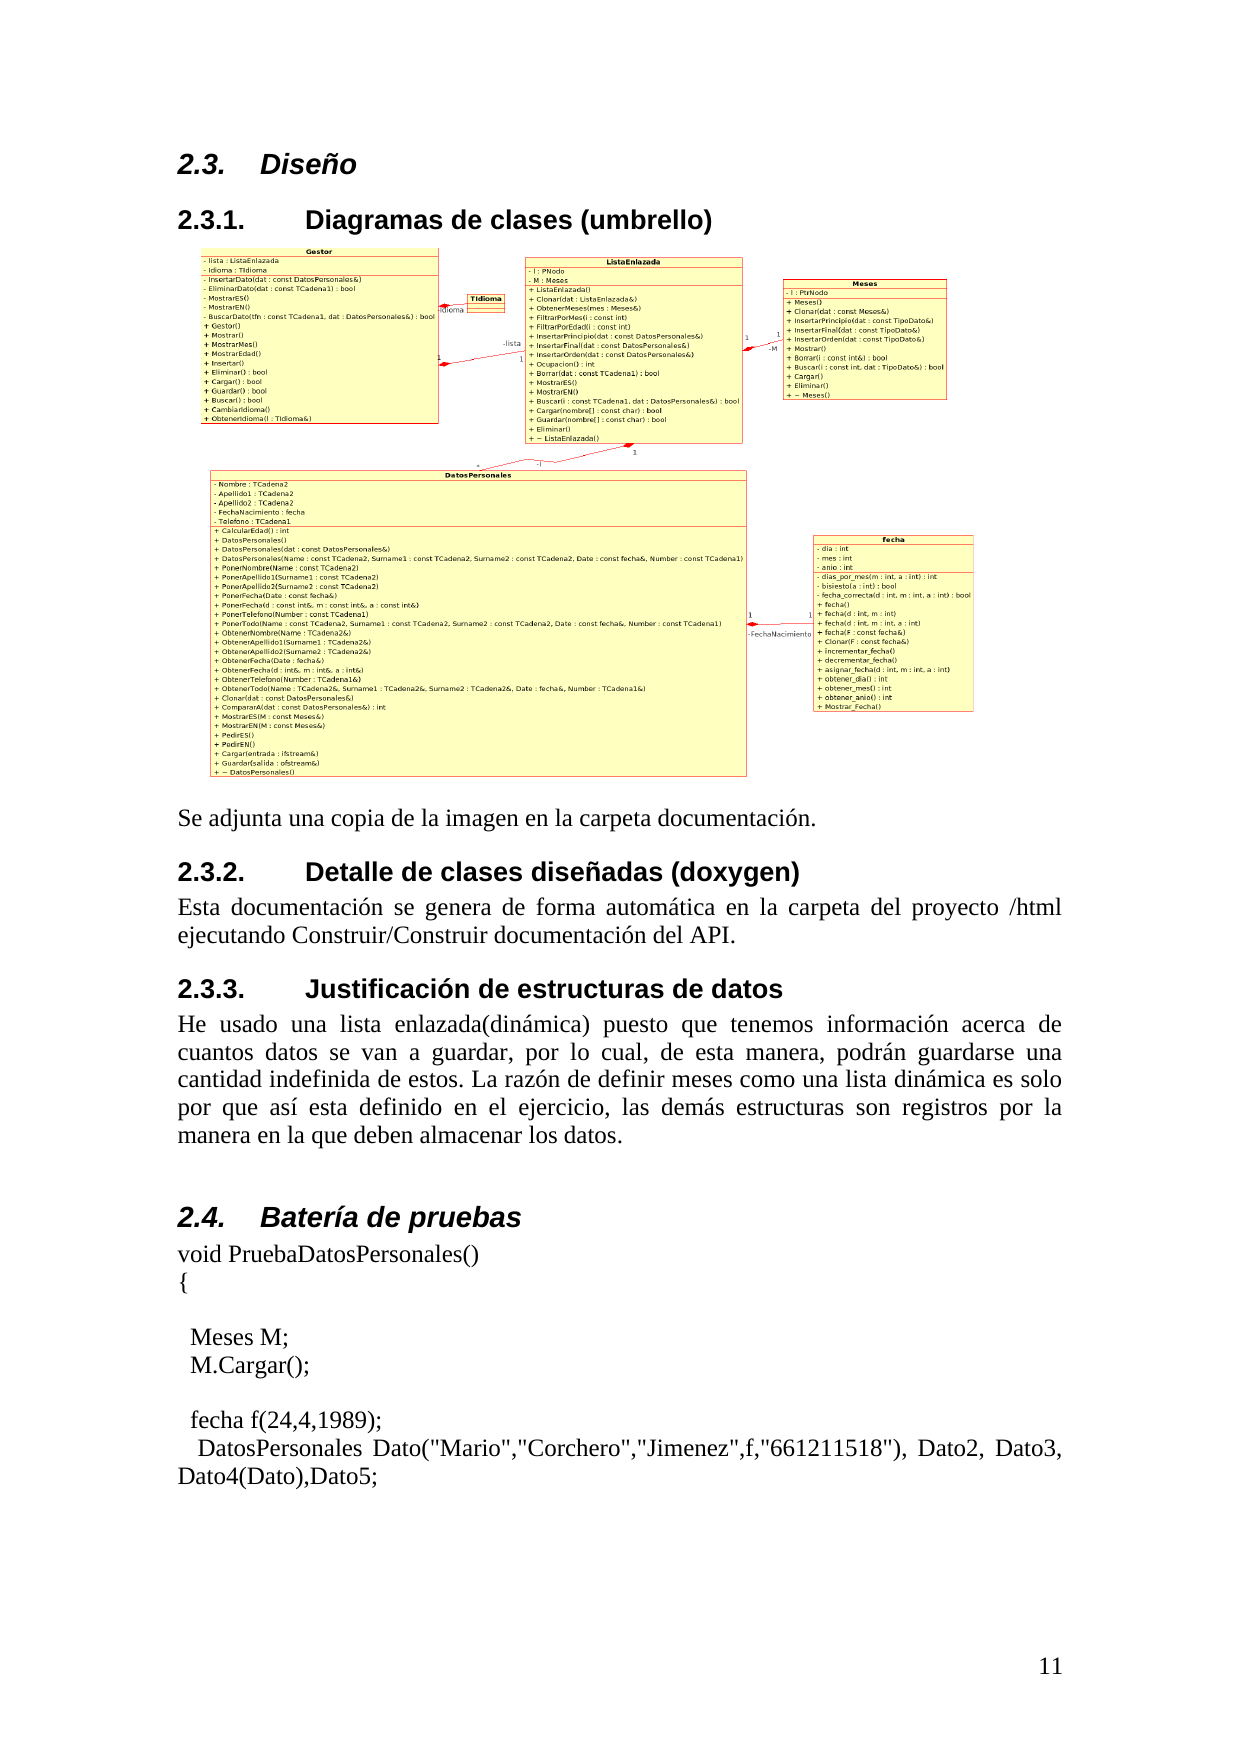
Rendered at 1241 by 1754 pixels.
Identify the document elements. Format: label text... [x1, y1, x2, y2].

text Meses M; [177, 1323, 1063, 1351]
subtitle Diagramas de clases (umbrello) [177, 205, 1063, 236]
subtitle Diseño [177, 148, 1063, 180]
text M.Cargar(); [177, 1351, 1063, 1379]
subtitle Justificación de estructuras de datos [177, 974, 1063, 1004]
text { [177, 1268, 1063, 1296]
text fecha f(24,4,1989); [177, 1407, 1063, 1434]
text void PruebaDatosPersonales() [177, 1240, 1063, 1268]
picture [201, 248, 974, 777]
text DatosPersonales Dato("Mario","Corchero","Jimenez",f,"661211518"), Dato2, Dato3, Dato4(Dato),Dato5; [177, 1434, 1063, 1490]
text He usado una lista enlazada(dinámica) puesto que tenemos información acerca de cuantos datos se van a guardar, por lo cual, de esta manera, podrán guardarse una cantidad indefinida de estos. La razón de definir meses como una lista dinámica es solo por que así esta definido en el ejercicio, las demás estructuras son registros por la manera en la que deben almacenar los datos. [177, 1010, 1063, 1149]
text Se adjunta una copia de la imagen en la carpeta documentación. [177, 804, 1063, 832]
text Esta documentación se genera de forma automática en la carpeta del proyecto /html ejecutando Construir/Construir documentación del API. [177, 893, 1063, 949]
subtitle Detalle de clases diseñadas (doxygen) [177, 857, 1063, 887]
subtitle Batería de pruebas [177, 1201, 1063, 1234]
